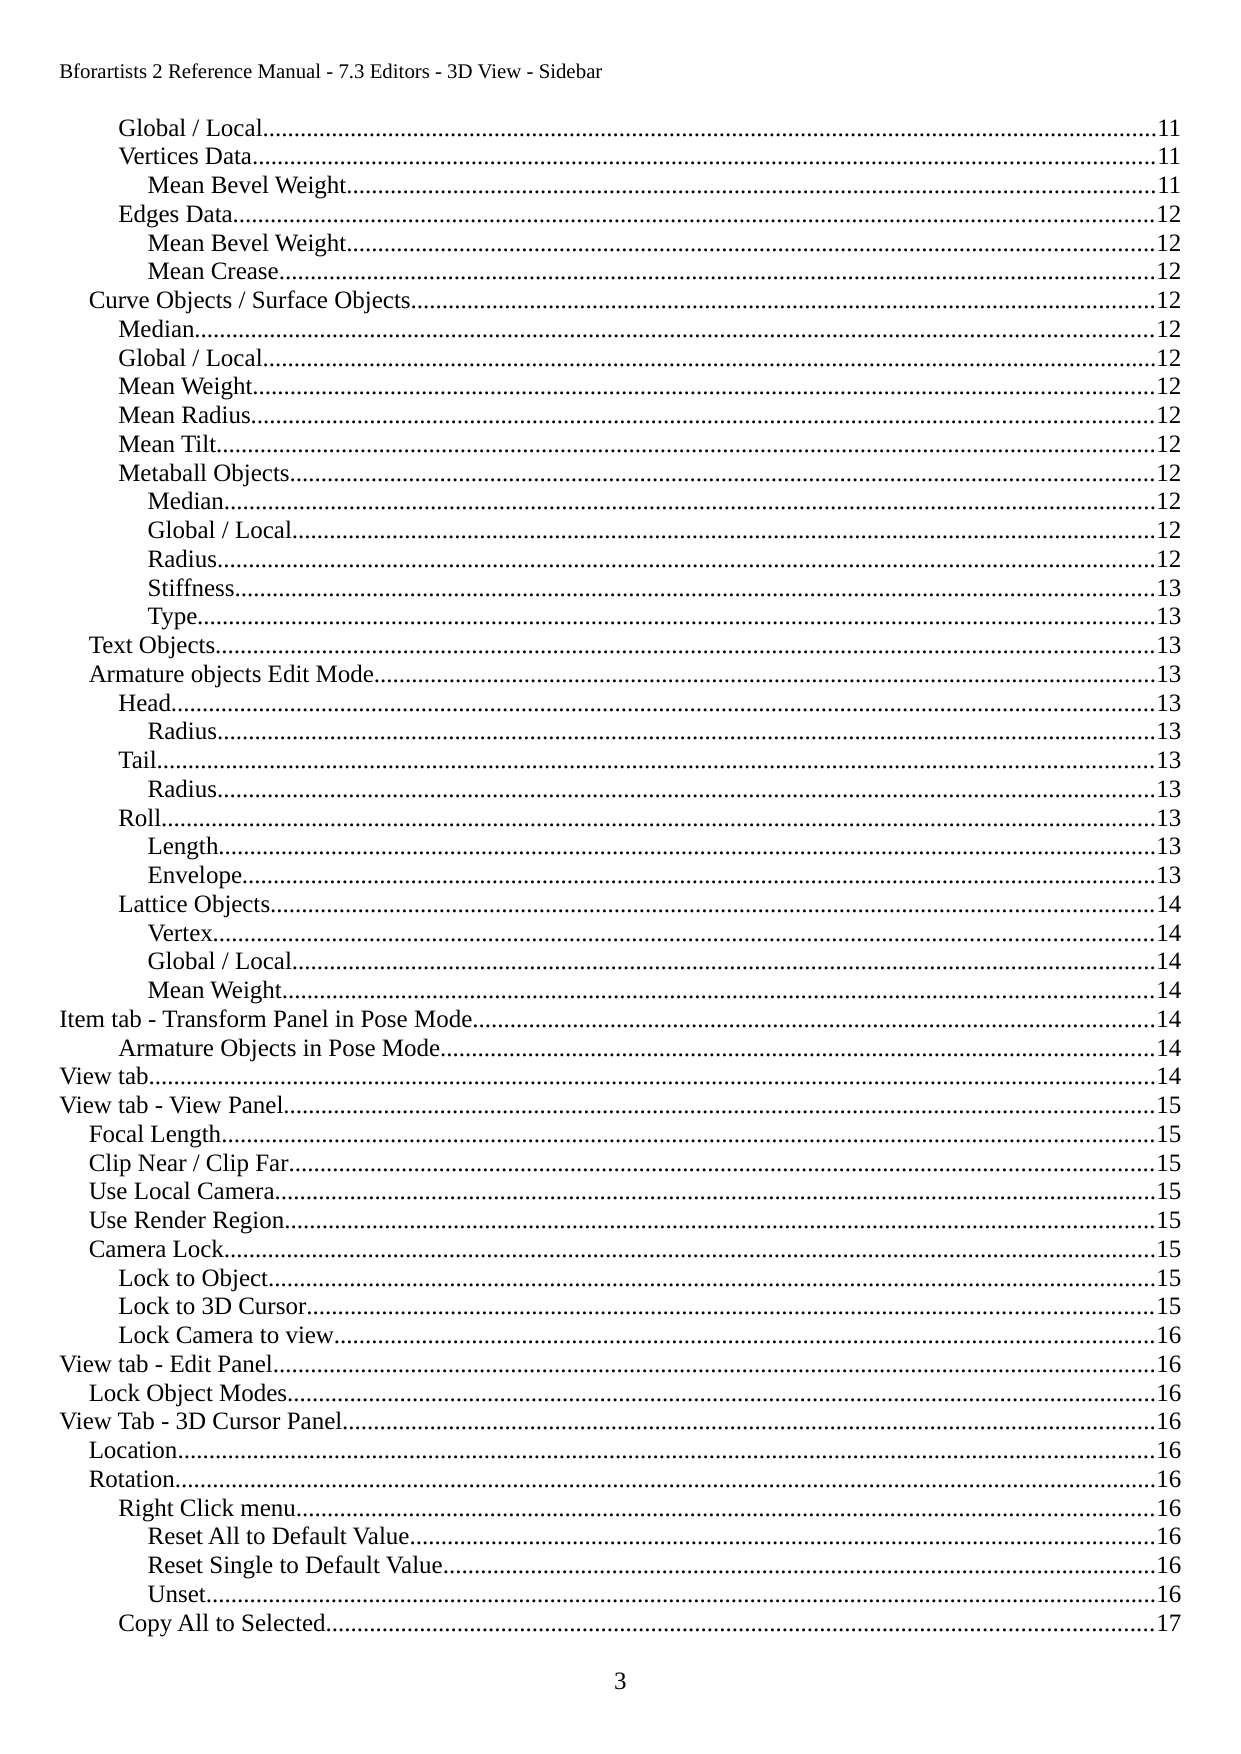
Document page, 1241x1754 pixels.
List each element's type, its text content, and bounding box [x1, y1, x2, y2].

text Focal Length 15 [88, 1119, 1181, 1148]
text View tab - View Panel 15 [59, 1090, 1181, 1119]
text Stiffness 13 [147, 573, 1181, 601]
text Lock to Object 15 [118, 1263, 1181, 1291]
text Roll 13 [118, 803, 1181, 831]
text Mean Bevel Weight 11 [147, 170, 1181, 199]
text Radius 13 [147, 716, 1181, 745]
text Vertex 14 [147, 918, 1181, 946]
text Length 13 [147, 831, 1181, 860]
text Global / Local 14 [147, 946, 1181, 975]
text Median 12 [118, 314, 1181, 343]
text Rotation 16 [88, 1464, 1181, 1493]
text Head 13 [118, 688, 1181, 716]
text Reset Single to Default Value 16 [147, 1550, 1181, 1579]
text Reset All to Default Value 16 [147, 1521, 1181, 1550]
text Unset 16 [147, 1579, 1181, 1608]
text Location 16 [88, 1435, 1181, 1464]
text Armature Objects in Pose Mode 14 [118, 1033, 1181, 1061]
text View Tab - 3D Cursor Panel 16 [59, 1406, 1181, 1435]
text Mean Crease 12 [147, 256, 1181, 285]
text Right Click menu 16 [118, 1493, 1181, 1521]
text Radius 13 [147, 774, 1181, 803]
text Radius 12 [147, 544, 1181, 573]
text Text Objects 13 [88, 630, 1181, 659]
text View tab - Edit Panel 16 [59, 1349, 1181, 1378]
text Global / Local 11 [118, 113, 1181, 141]
text Use Render Region 15 [88, 1205, 1181, 1234]
text Median 12 [147, 486, 1181, 515]
text Item tab - Transform Panel in Pose Mode 14 [59, 1004, 1181, 1033]
text Global / Local 12 [147, 515, 1181, 544]
text Curve Objects / Surface Objects 12 [88, 285, 1181, 314]
text View tab 14 [59, 1061, 1181, 1090]
text Armature objects Edit Mode 13 [88, 659, 1181, 688]
text Tail 13 [118, 745, 1181, 774]
text Lattice Objects 14 [118, 889, 1181, 918]
text Clip Near / Clip Far 15 [88, 1148, 1181, 1176]
text Mean Radius 12 [118, 400, 1181, 429]
text Mean Tilt 12 [118, 429, 1181, 458]
text Lock Camera to view 16 [118, 1320, 1181, 1349]
text Mean Bevel Weight 12 [147, 228, 1181, 256]
text Type 13 [147, 601, 1181, 630]
text Lock Object Modes 16 [88, 1378, 1181, 1406]
text Copy All to Selected 17 [118, 1608, 1181, 1636]
text Envelope 13 [147, 860, 1181, 889]
text Camera Lock 15 [88, 1234, 1181, 1263]
text Metaball Objects 12 [118, 458, 1181, 486]
text Edges Data 12 [118, 199, 1181, 228]
text Mean Weight 14 [147, 975, 1181, 1004]
text Global / Local 12 [118, 343, 1181, 371]
text Lock to 3D Cursor 15 [118, 1291, 1181, 1320]
text Use Local Camera 15 [88, 1176, 1181, 1205]
text Vertices Data 11 [118, 141, 1181, 170]
text Mean Weight 12 [118, 371, 1181, 400]
